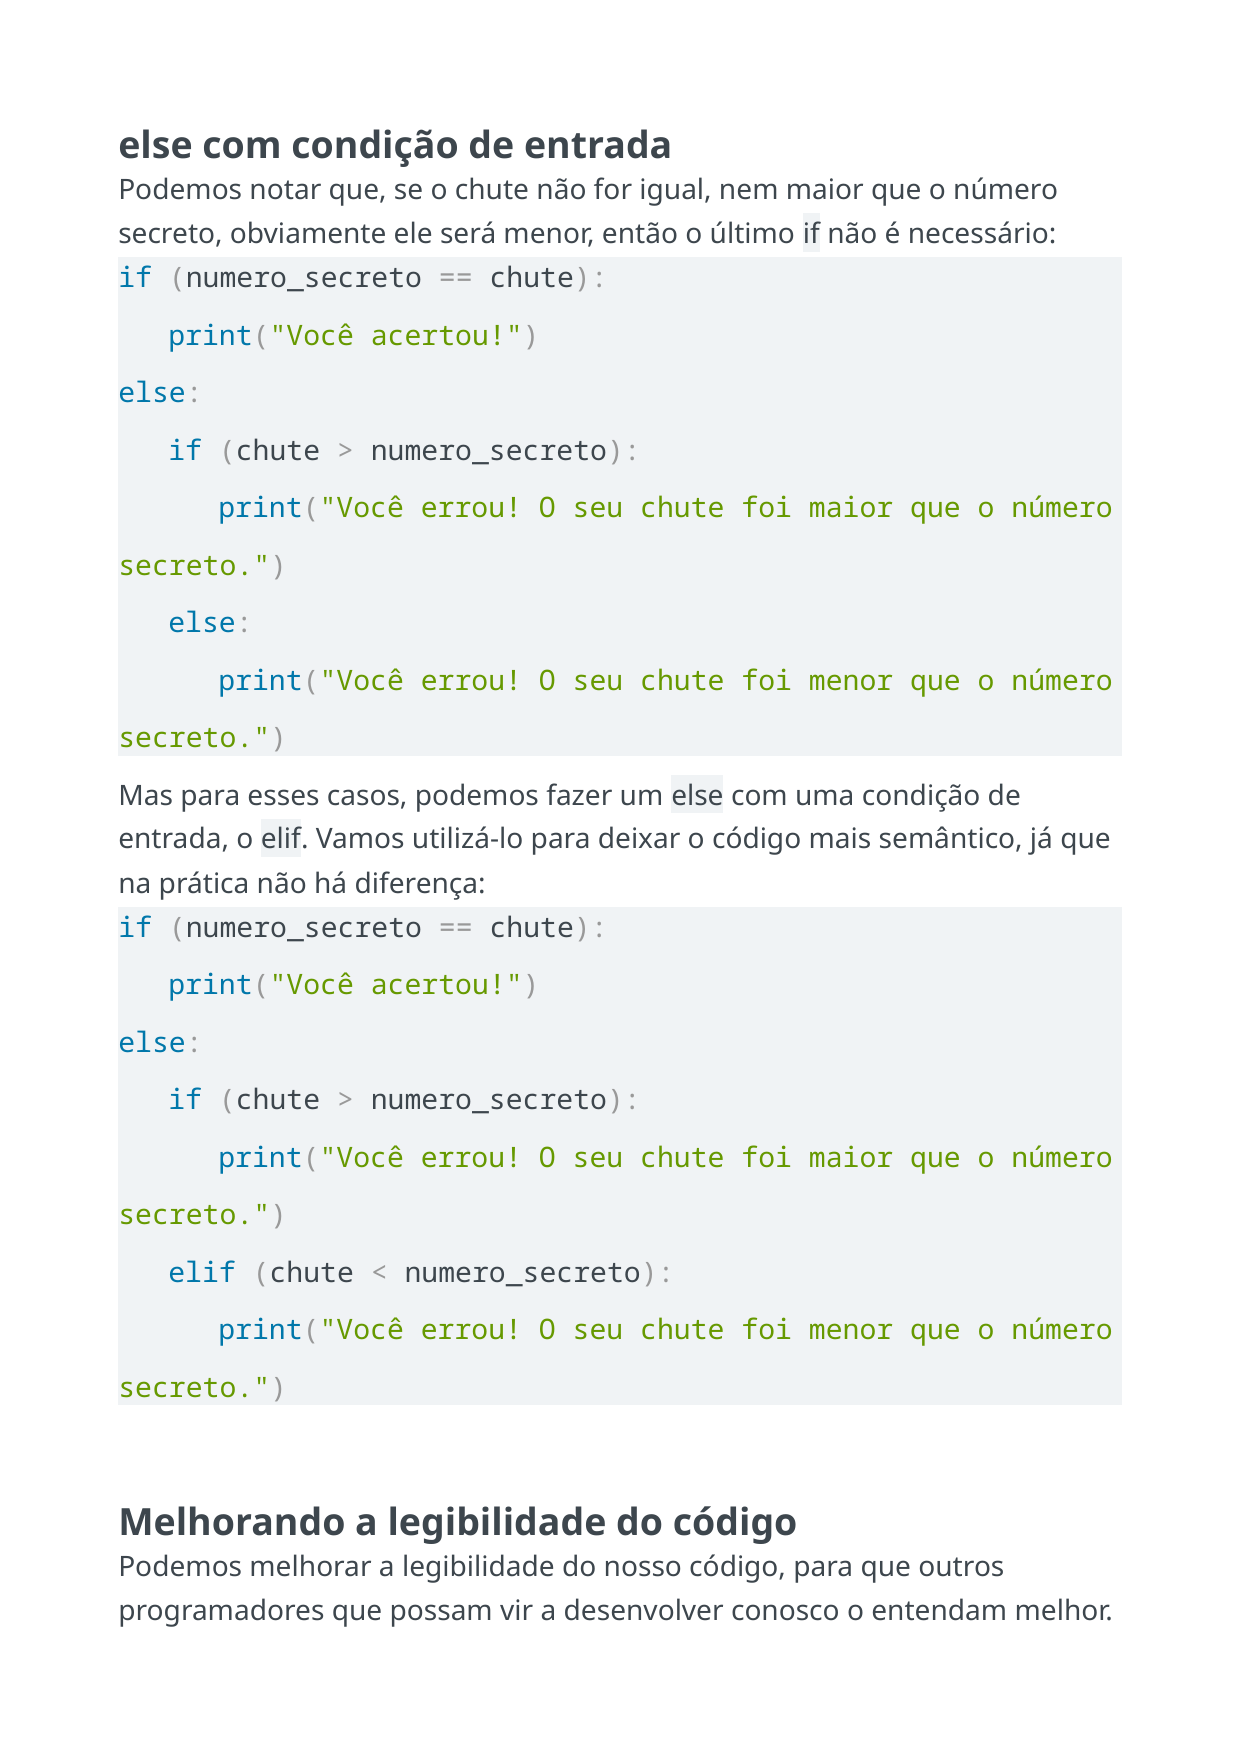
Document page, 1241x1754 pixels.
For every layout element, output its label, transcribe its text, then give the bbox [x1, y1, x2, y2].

text if (chute > numero_secreto): [118, 1079, 1122, 1118]
text if (numero_secreto == chute): [118, 257, 1122, 296]
text print("Você errou! O seu chute foi maior que o número secreto.") [118, 487, 1122, 583]
text Podemos notar que, se o chute não for igual, nem maior que o número secreto, obviamente ele será menor, então o último if não é necessário: [118, 169, 1122, 252]
text else: [118, 602, 1122, 641]
text print("Você errou! O seu chute foi menor que o número secreto.") [118, 1309, 1122, 1405]
subtitle Melhorando a legibilidade do código [118, 1495, 1122, 1546]
text if (numero_secreto == chute): [118, 907, 1122, 945]
text print("Você errou! O seu chute foi menor que o número secreto.") [118, 660, 1122, 756]
text print("Você acertou!") [118, 315, 1122, 353]
text Mas para esses casos, podemos fazer um else com uma condição de entrada, o elif. Vamos utilizá-lo para deixar o código mais semântico, já que na prática não há diferença: [118, 775, 1122, 901]
text if (chute > numero_secreto): [118, 430, 1122, 468]
subtitle else com condição de entrada [118, 118, 1122, 169]
text elif (chute < numero_secreto): [118, 1252, 1122, 1290]
text else: [118, 1022, 1122, 1060]
text print("Você errou! O seu chute foi maior que o número secreto.") [118, 1137, 1122, 1233]
text else: [118, 372, 1122, 411]
text Podemos melhorar a legibilidade do nosso código, para que outros programadores que possam vir a desenvolver conosco o entendam melhor. [118, 1546, 1122, 1628]
text print("Você acertou!") [118, 964, 1122, 1003]
